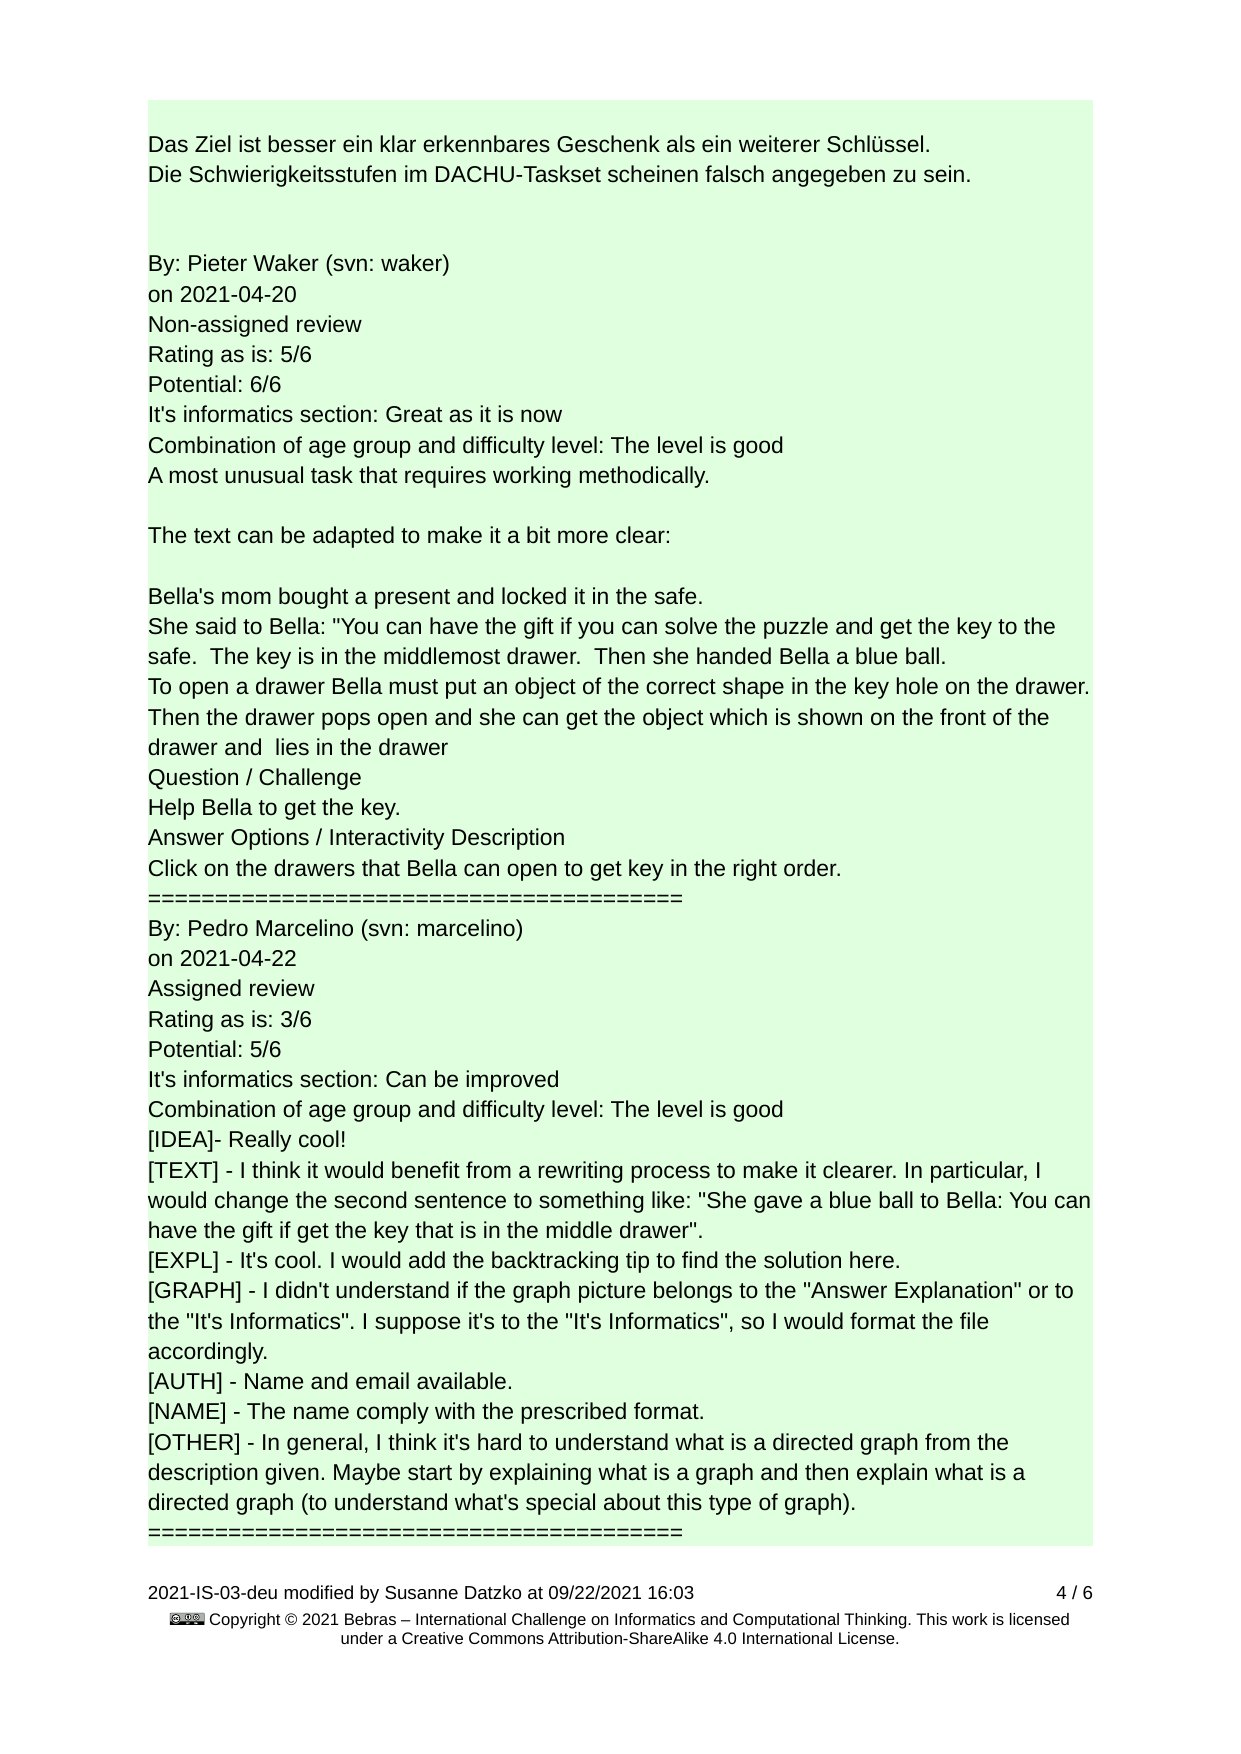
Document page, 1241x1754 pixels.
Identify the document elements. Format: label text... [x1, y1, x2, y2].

text By: Pieter Waker (svn: waker) on 2021-04-20 Non-assigned review Rating as is: 5/6 Potential: 6/6 It's informatics section: Great as it is now Combination of age group and difficulty level: The level is good A most unusual task that requires working methodically. The text can be adapted to make it a bit more clear: Bella's mom bought a present and locked it in the safe. She said to Bella: "You can have the gift if you can solve the puzzle and get the key to the safe. The key is in the middlemost drawer. Then she handed Bella a blue ball. To open a drawer Bella must put an object of the correct shape in the key hole on the drawer. Then the drawer pops open and she can get the object which is shown on the front of the drawer and lies in the drawer Question / Challenge Help Bella to get the key. Answer Options / Interactivity Description Click on the drawers that Bella can open to get key in the right order. ======================================== By: Pedro Marcelino (svn: marcelino) on 2021-04-22 Assigned review Rating as is: 3/6 Potential: 5/6 It's informatics section: Can be improved Combination of age group and difficulty level: The level is good [IDEA]- Really cool! [TEXT] - I think it would benefit from a rewriting process to make it clearer. In particular, I would change the second sentence to something like: "She gave a blue ball to Bella: You can have the gift if get the key that is in the middle drawer". [EXPL] - It's cool. I would add the backtracking tip to find the solution here. [GRAPH] - I didn't understand if the graph picture belongs to the "Answer Explanation" or to the "It's Informatics". I suppose it's to the "It's Informatics", so I would format the file accordingly. [AUTH] - Name and email available. [NAME] - The name comply with the prescribed format. [OTHER] - In general, I think it's hard to understand what is a directed graph from the description given. Maybe start by explaining what is a graph and then explain what is a directed graph (to understand what's special about this type of graph). ======================================== [148, 250, 1093, 1546]
text Das Ziel ist besser ein klar erkennbares Geschenk als ein weiterer Schlüssel. Die Schwierigkeitsstufen im DACHU-Taskset scheinen falsch angegeben zu sein. [148, 100, 1093, 187]
